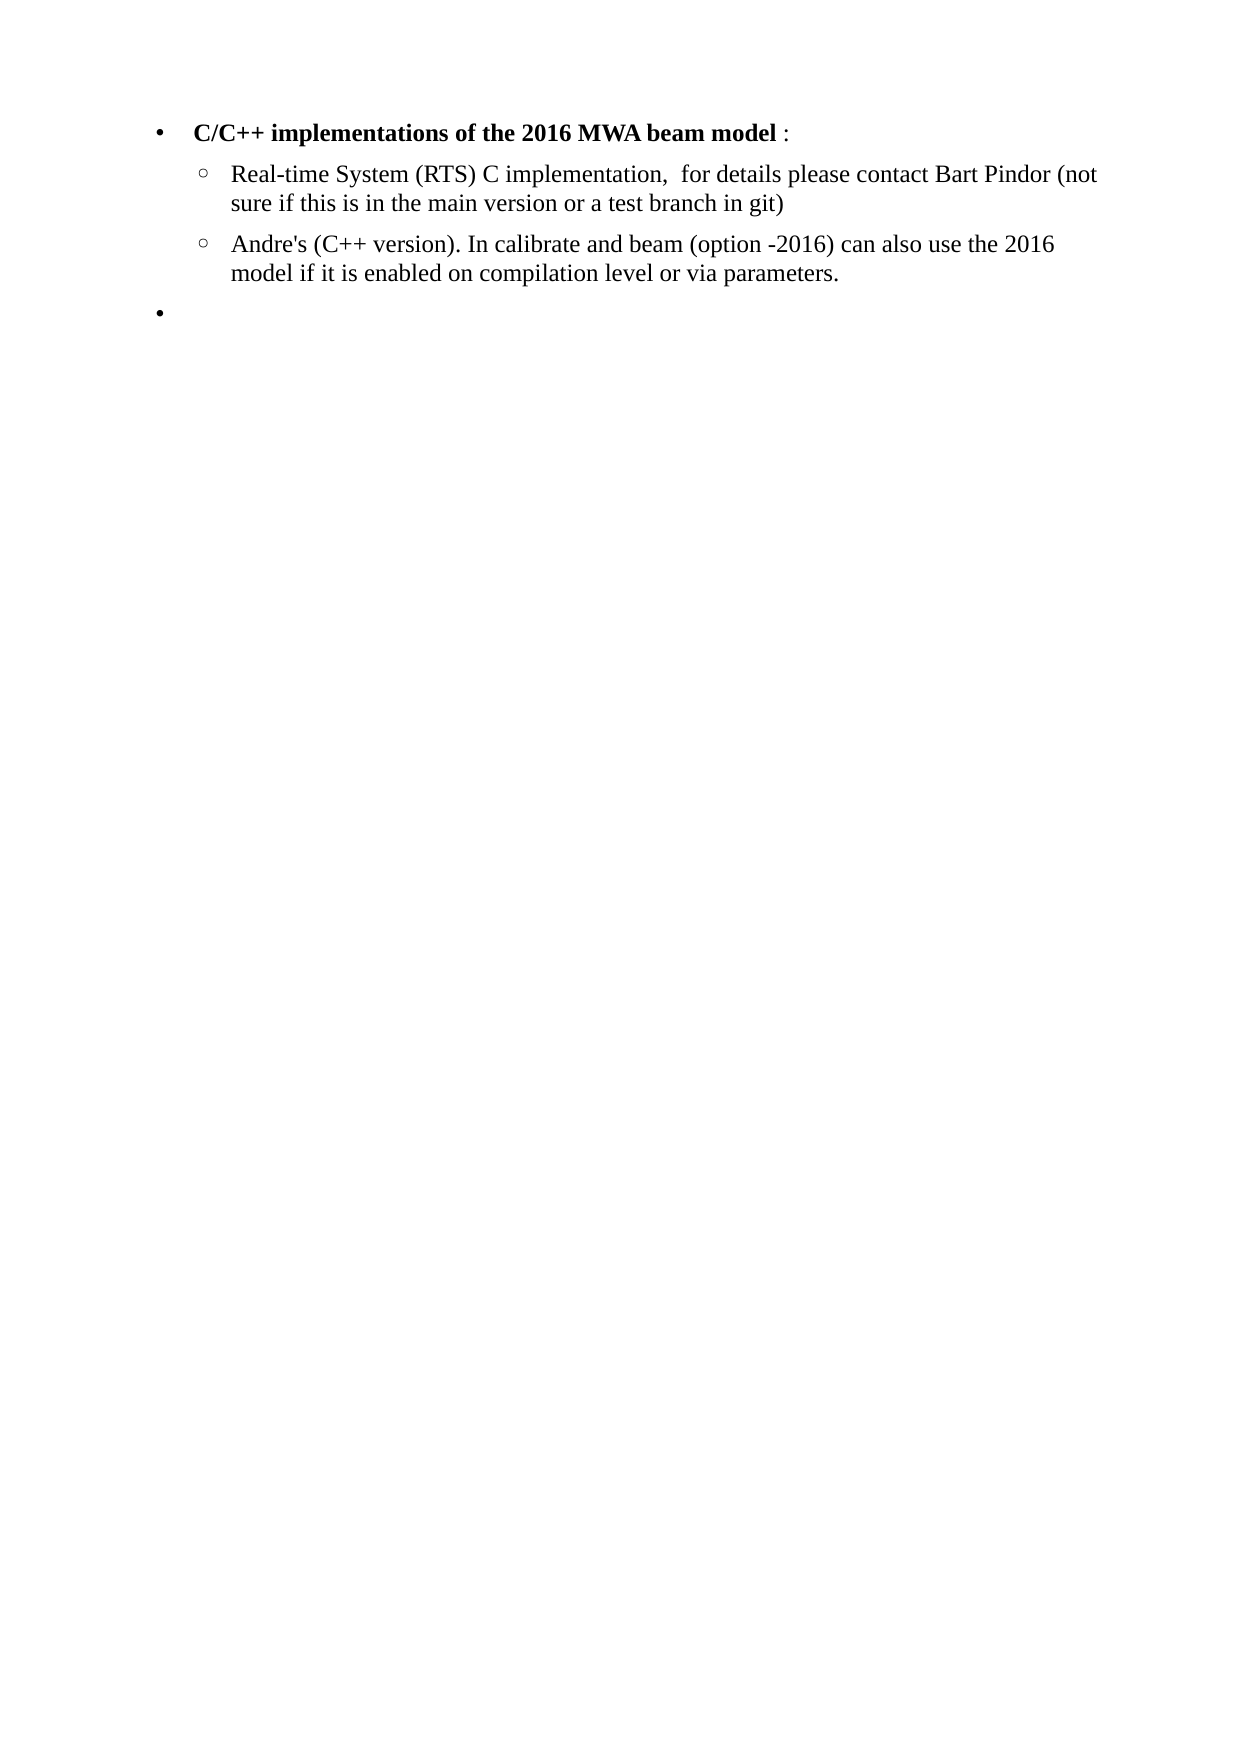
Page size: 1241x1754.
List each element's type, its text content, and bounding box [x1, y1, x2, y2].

list Andre's (C++ version). In calibrate and beam (option -2016) can also use the 2016 model if it is enabled on compilation level or via parameters. [193, 229, 1122, 287]
list C/C++ implementations of the 2016 MWA beam model : [156, 118, 1122, 147]
list Real-time System (RTS) C implementation, for details please contact Bart Pindor (not sure if this is in the main version or a test branch in git) [193, 159, 1122, 217]
